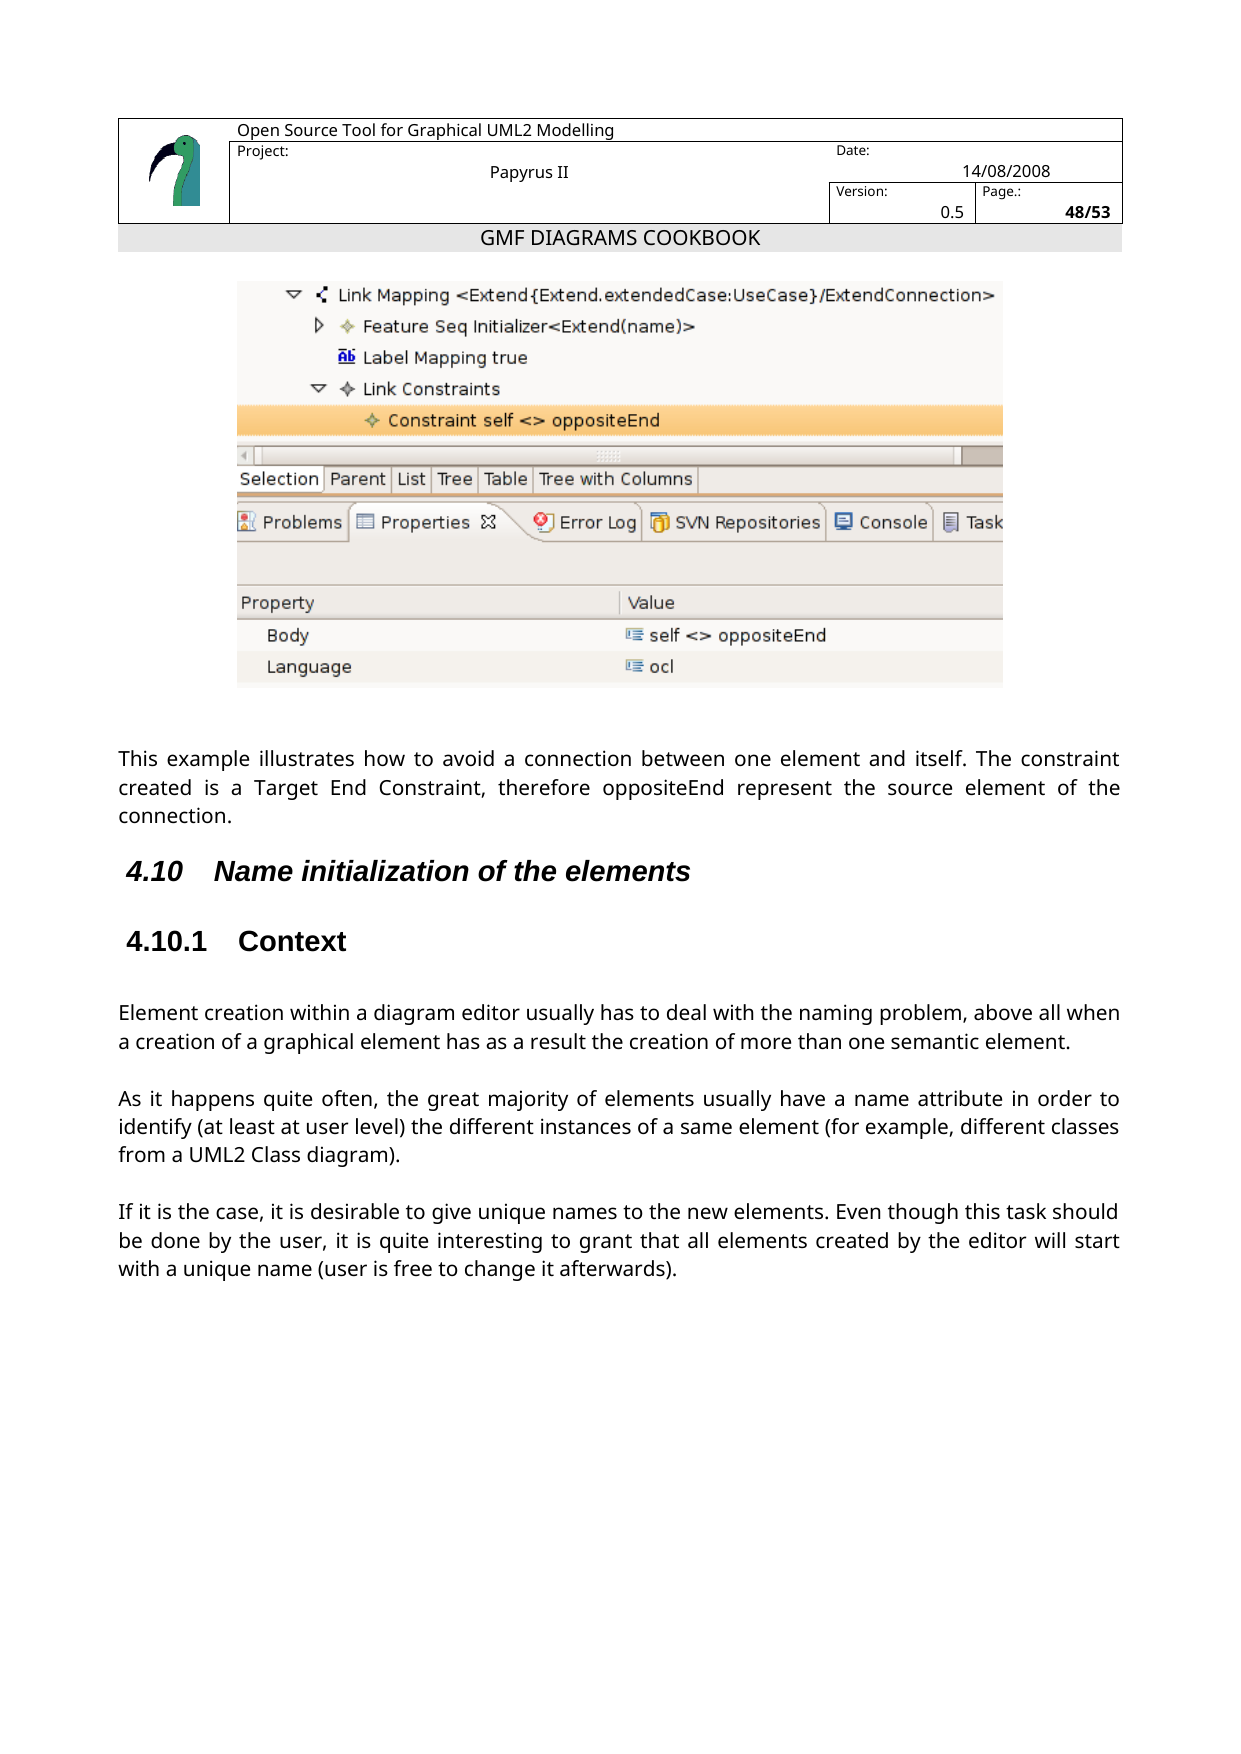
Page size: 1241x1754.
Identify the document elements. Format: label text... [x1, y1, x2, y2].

text Element creation within a diagram editor usually has to deal with the naming problem, above all when a creation of a graphical element has as a result the creation of more than one semantic element. [118, 998, 1122, 1055]
text If it is the case, it is desirable to give unique names to the new elements. Even though this task should be done by the user, it is quite interesting to grant that all elements created by the editor will start with a unique name (user is free to change it afterwards). [118, 1197, 1122, 1283]
subtitle Name initialization of the elements [118, 855, 1122, 887]
text As it happens quite often, the great majority of elements usually have a name attribute in order to identify (at least at user level) the different instances of a same element (for example, different classes from a UML2 Class diagram). [118, 1084, 1122, 1169]
subtitle Context [118, 925, 1122, 957]
picture [237, 281, 1003, 688]
text This example illustrates how to avoid a connection between one element and itself. The constraint created is a Target End Constraint, therefore oppositeEnd represent the source element of the connection. [118, 744, 1122, 830]
picture [147, 133, 201, 209]
